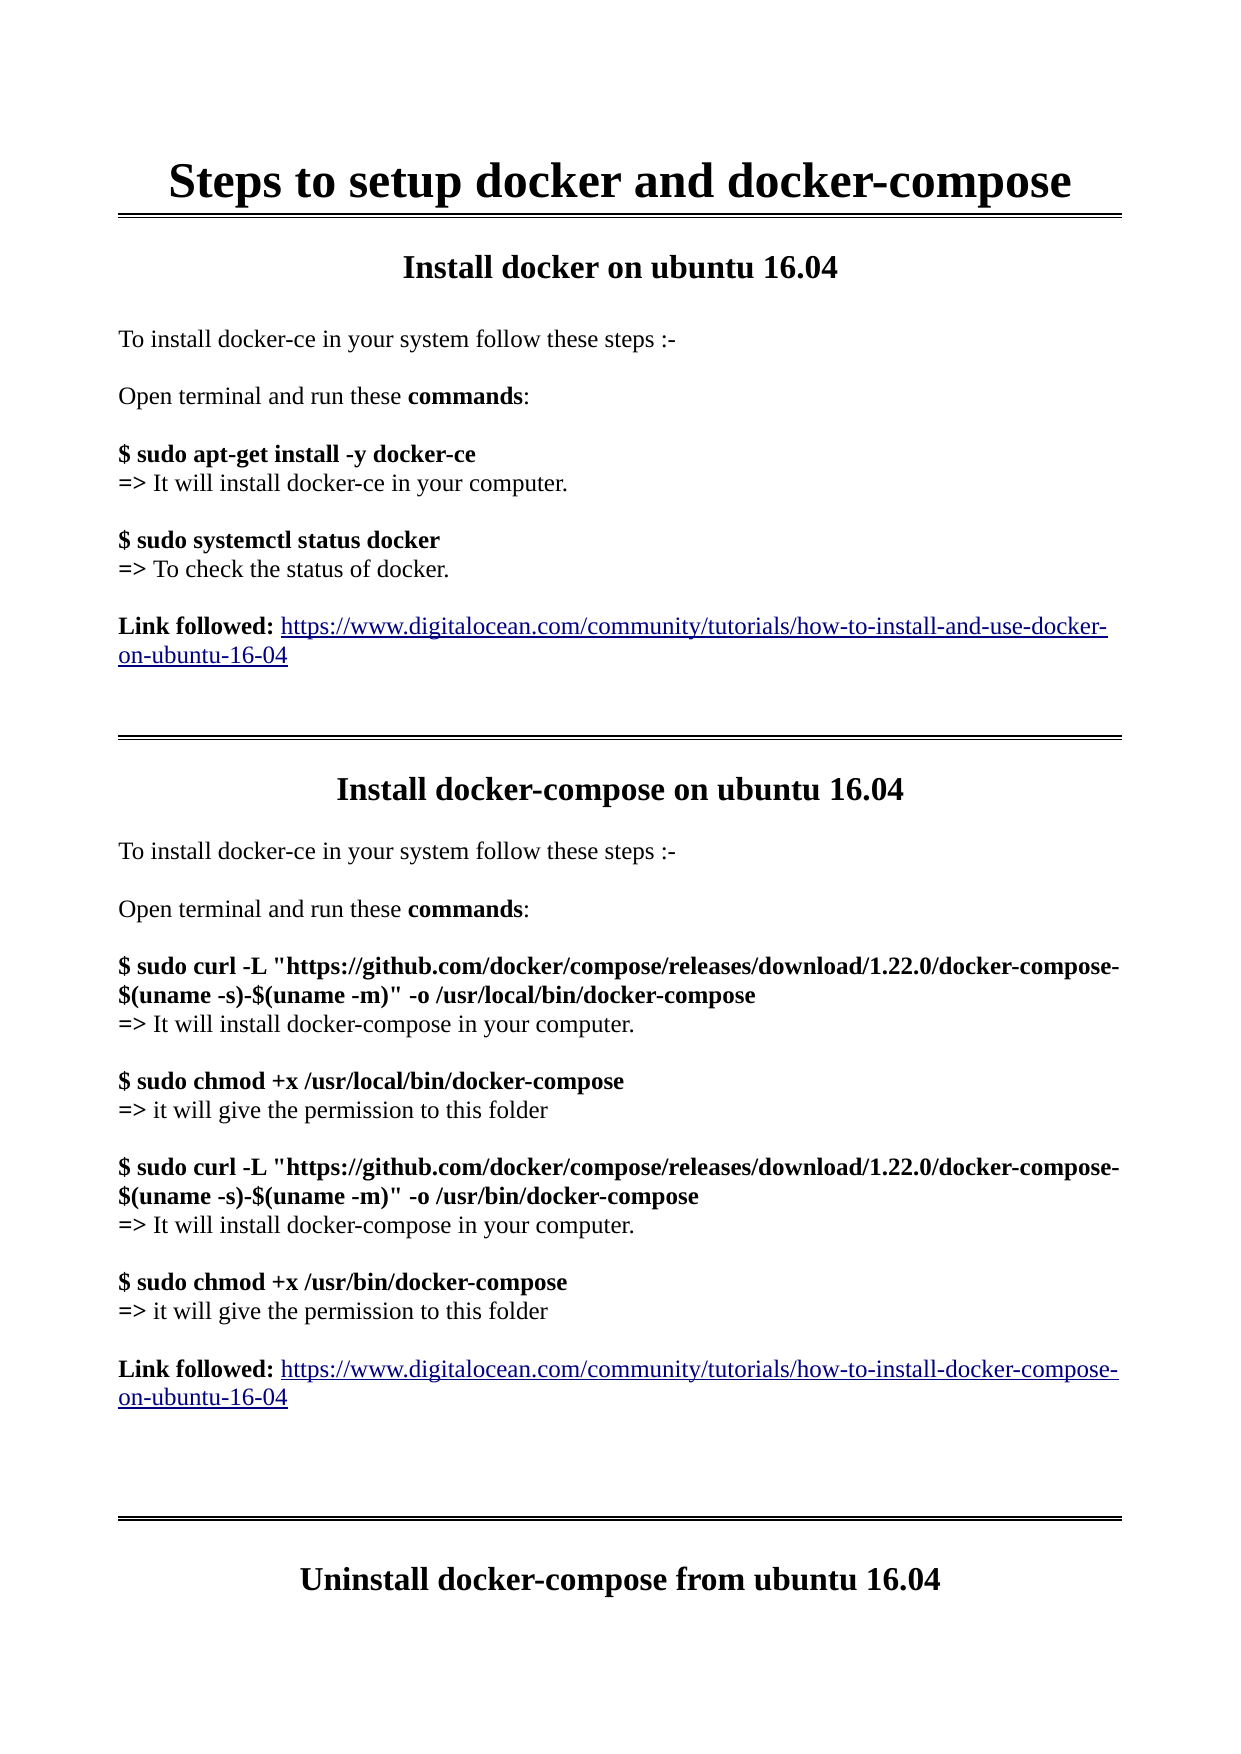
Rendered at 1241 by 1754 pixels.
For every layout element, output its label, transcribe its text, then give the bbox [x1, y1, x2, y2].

text Install docker-compose on ubuntu 16.04 [118, 769, 1122, 807]
text => it will give the permission to this folder [118, 1296, 1122, 1325]
text $ sudo systemctl status docker [118, 525, 1122, 554]
text Link followed: https://www.digitalocean.com/community/tutorials/how-to-install-docker-compose-on-ubuntu-16-04 [118, 1354, 1122, 1411]
text => It will install docker-compose in your computer. [118, 1009, 1122, 1037]
text Open terminal and run these commands: [118, 894, 1122, 922]
text => It will install docker-compose in your computer. [118, 1210, 1122, 1239]
text $ sudo chmod +x /usr/local/bin/docker-compose [118, 1066, 1122, 1095]
text To install docker-ce in your system follow these steps :- [118, 324, 1122, 353]
text Steps to setup docker and docker-compose [118, 147, 1122, 213]
text $ sudo curl -L "https://github.com/docker/compose/releases/download/1.22.0/docker-compose-$(uname -s)-$(uname -m)" -o /usr/bin/docker-compose [118, 1152, 1122, 1210]
text To install docker-ce in your system follow these steps :- [118, 836, 1122, 865]
text $ sudo curl -L "https://github.com/docker/compose/releases/download/1.22.0/docker-compose-$(uname -s)-$(uname -m)" -o /usr/local/bin/docker-compose [118, 951, 1122, 1009]
text Install docker on ubuntu 16.04 [118, 247, 1122, 286]
text $ sudo chmod +x /usr/bin/docker-compose [118, 1267, 1122, 1296]
text => It will install docker-ce in your computer. [118, 468, 1122, 496]
text Open terminal and run these commands: [118, 381, 1122, 410]
text $ sudo apt-get install -y docker-ce [118, 439, 1122, 468]
text => To check the status of docker. [118, 554, 1122, 583]
text => it will give the permission to this folder [118, 1095, 1122, 1124]
text Link followed: https://www.digitalocean.com/community/tutorials/how-to-install-and-use-docker-on-ubuntu-16-04 [118, 611, 1122, 669]
text Uninstall docker-compose from ubuntu 16.04 [118, 1559, 1122, 1598]
